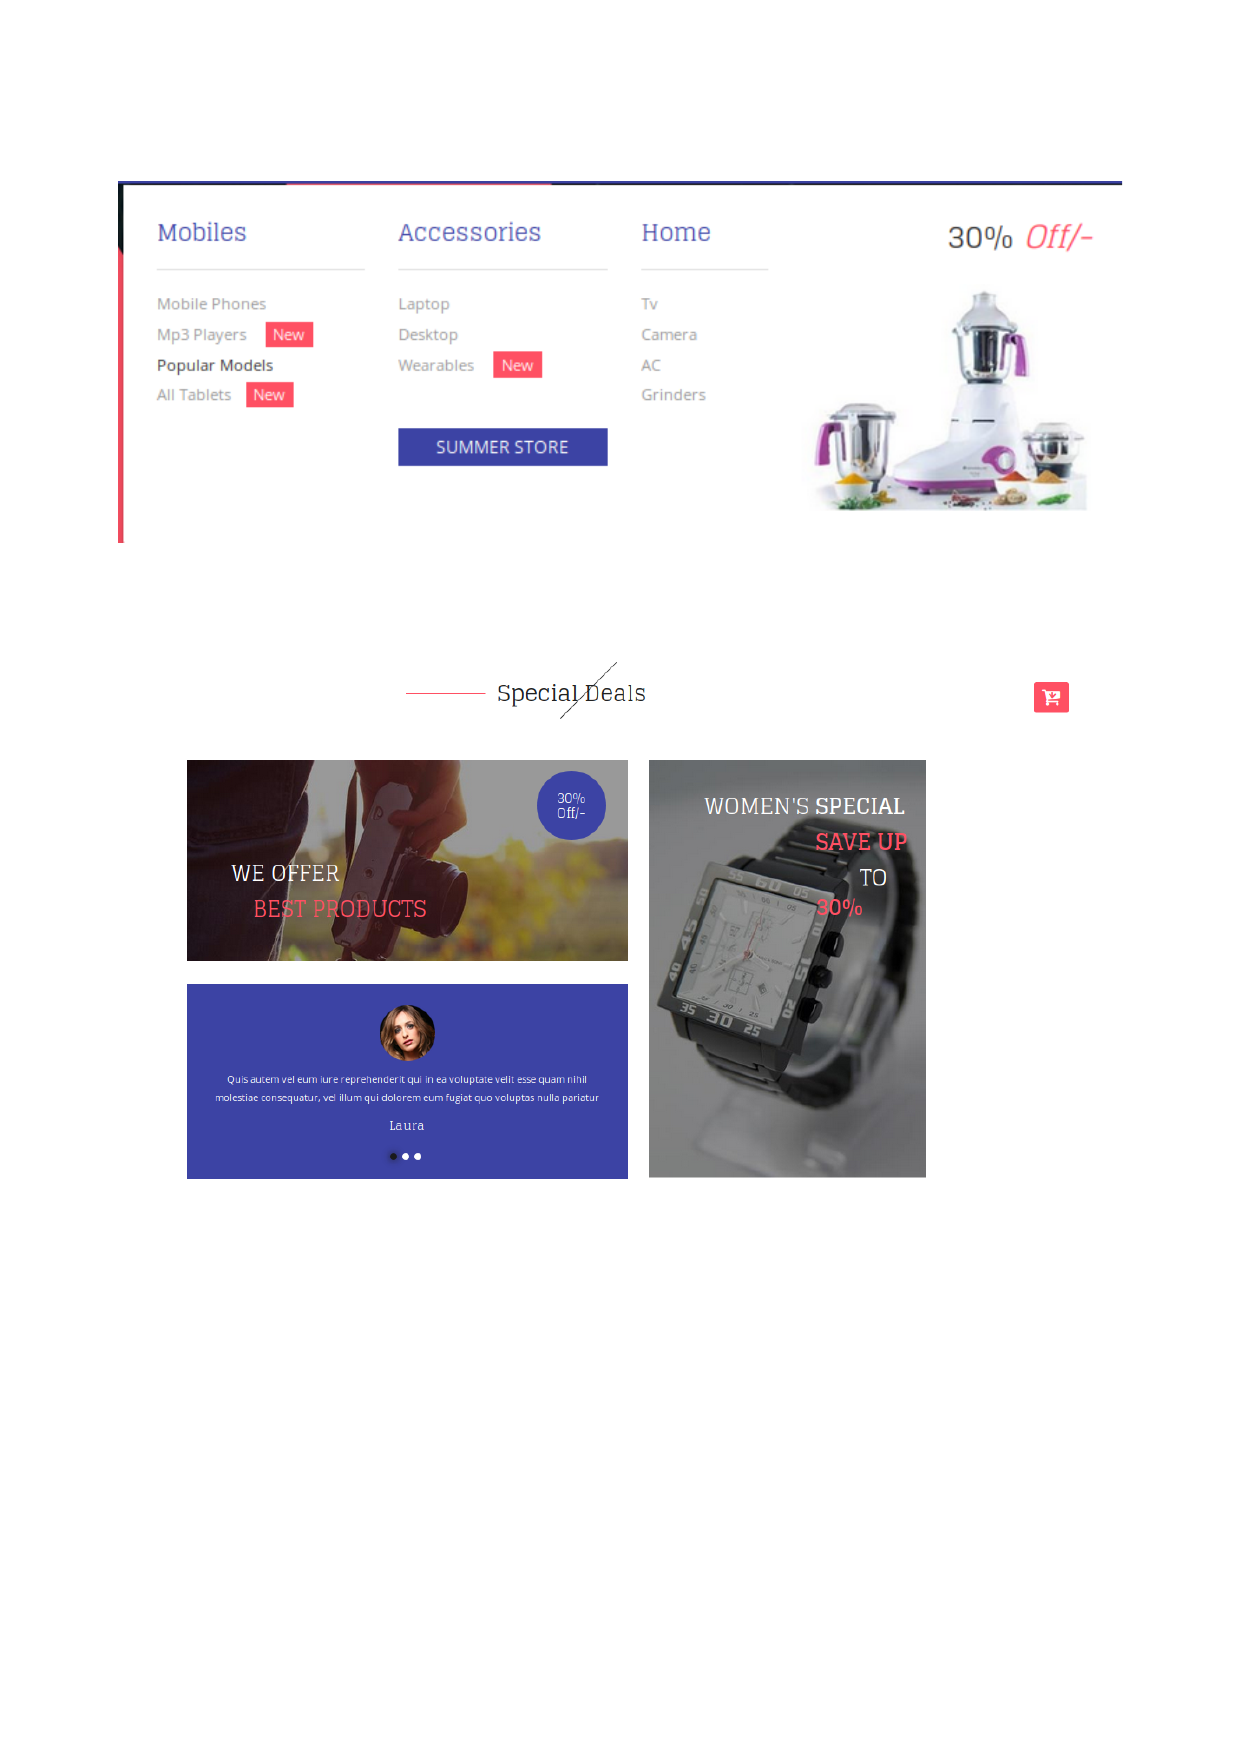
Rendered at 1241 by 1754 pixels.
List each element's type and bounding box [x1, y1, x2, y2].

picture [118, 653, 1123, 1217]
picture [118, 181, 1123, 543]
